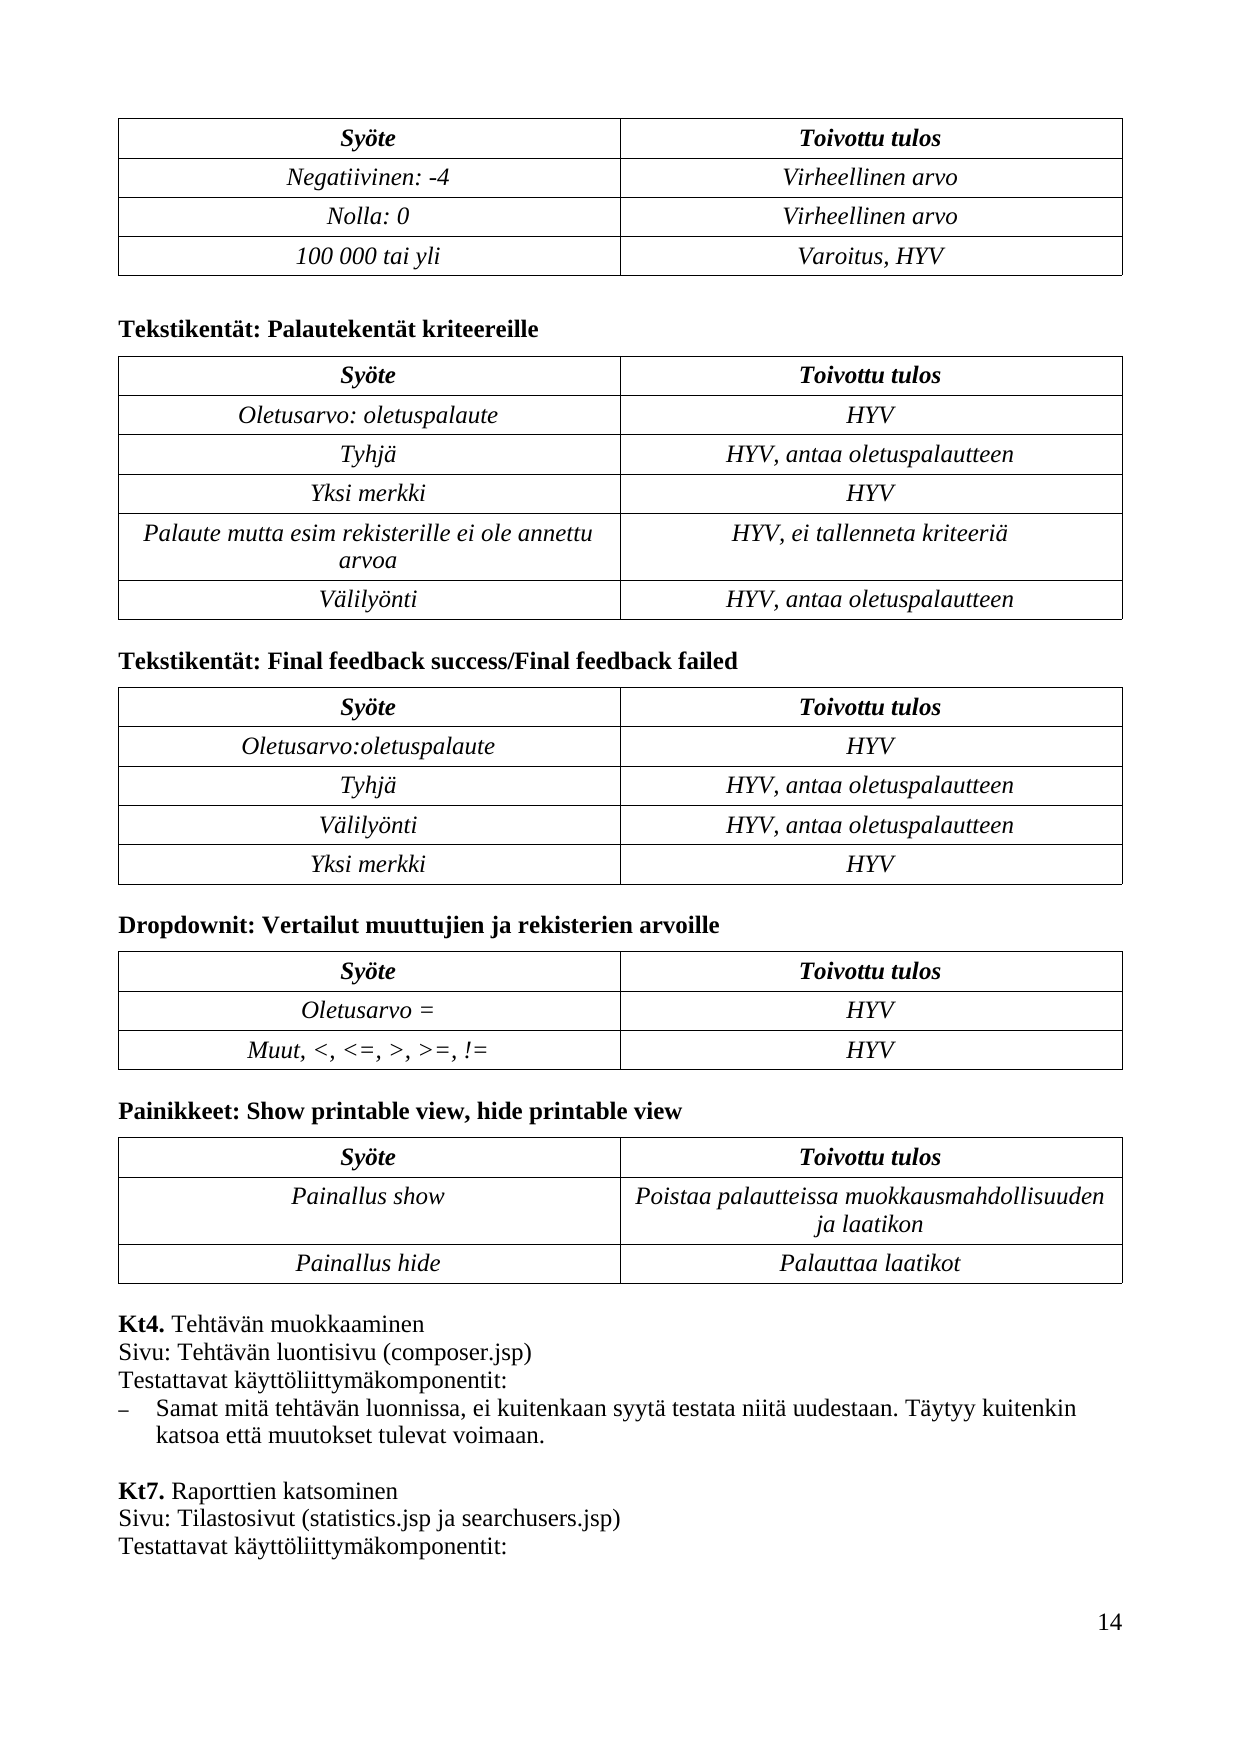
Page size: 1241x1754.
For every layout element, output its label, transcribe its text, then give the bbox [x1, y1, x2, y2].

table_header Syöte [119, 357, 620, 395]
table_cell Virheellinen arvo [621, 159, 1122, 197]
text Sivu: Tehtävän luontisivu (composer.jsp) [118, 1338, 1122, 1366]
table_header Syöte [119, 1138, 620, 1177]
table_cell HYV [621, 475, 1122, 513]
table_cell HYV [621, 992, 1122, 1030]
table_cell HYV, antaa oletuspalautteen [621, 581, 1122, 619]
table_cell Virheellinen arvo [621, 198, 1122, 236]
table_header Syöte [119, 119, 620, 157]
table_header Toivottu tulos [621, 952, 1122, 991]
table_cell Välilyönti [119, 806, 620, 844]
table_header Toivottu tulos [621, 357, 1122, 395]
table_header Toivottu tulos [621, 688, 1122, 726]
table_cell HYV [621, 396, 1122, 434]
table_header Syöte [119, 952, 620, 991]
table_cell Palaute mutta esim rekisterille ei ole annettu arvoa [119, 514, 620, 580]
text Tekstikentät: Palautekentät kriteereille [118, 316, 1122, 343]
table_header Toivottu tulos [621, 119, 1122, 157]
list Samat mitä tehtävän luonnissa, ei kuitenkaan syytä testata niitä uudestaan. Täytyy kuitenkin katsoa että muutokset tulevat voimaan. [118, 1394, 1122, 1449]
text Kt4. Tehtävän muokkaaminen [118, 1311, 1122, 1338]
table_cell Oletusarvo: oletuspalaute [119, 396, 620, 434]
table_cell Välilyönti [119, 581, 620, 619]
table_cell HYV, antaa oletuspalautteen [621, 435, 1122, 473]
table_cell Oletusarvo = [119, 992, 620, 1030]
table_cell HYV, antaa oletuspalautteen [621, 806, 1122, 844]
table_header Syöte [119, 688, 620, 726]
table_cell Tyhjä [119, 435, 620, 473]
text Painikkeet: Show printable view, hide printable view [118, 1097, 1122, 1125]
text Sivu: Tilastosivut (statistics.jsp ja searchusers.jsp) [118, 1504, 1122, 1532]
table_cell Poistaa palautteissa muokkausmahdollisuuden ja laatikon [621, 1178, 1122, 1243]
table_cell Yksi merkki [119, 845, 620, 883]
text Testattavat käyttöliittymäkomponentit: [118, 1532, 1122, 1560]
table_cell Muut, <, <=, >, >=, != [119, 1031, 620, 1069]
table_cell Palauttaa laatikot [621, 1245, 1122, 1283]
table_cell Varoitus, HYV [621, 237, 1122, 275]
table_cell 100 000 tai yli [119, 237, 620, 275]
text Tekstikentät: Final feedback success/Final feedback failed [118, 647, 1122, 674]
table_cell Negatiivinen: -4 [119, 159, 620, 197]
table_header Toivottu tulos [621, 1138, 1122, 1177]
table_cell Painallus hide [119, 1245, 620, 1283]
table_cell Yksi merkki [119, 475, 620, 513]
table_cell HYV [621, 1031, 1122, 1069]
table_cell Painallus show [119, 1178, 620, 1243]
table_cell HYV, antaa oletuspalautteen [621, 767, 1122, 805]
table_cell HYV [621, 727, 1122, 766]
table_cell Oletusarvo:oletuspalaute [119, 727, 620, 766]
table_cell HYV [621, 845, 1122, 883]
table_cell Tyhjä [119, 767, 620, 805]
text Dropdownit: Vertailut muuttujien ja rekisterien arvoille [118, 911, 1122, 939]
table_cell HYV, ei tallenneta kriteeriä [621, 514, 1122, 580]
text Testattavat käyttöliittymäkomponentit: [118, 1366, 1122, 1394]
text Kt7. Raporttien katsominen [118, 1477, 1122, 1504]
table_cell Nolla: 0 [119, 198, 620, 236]
